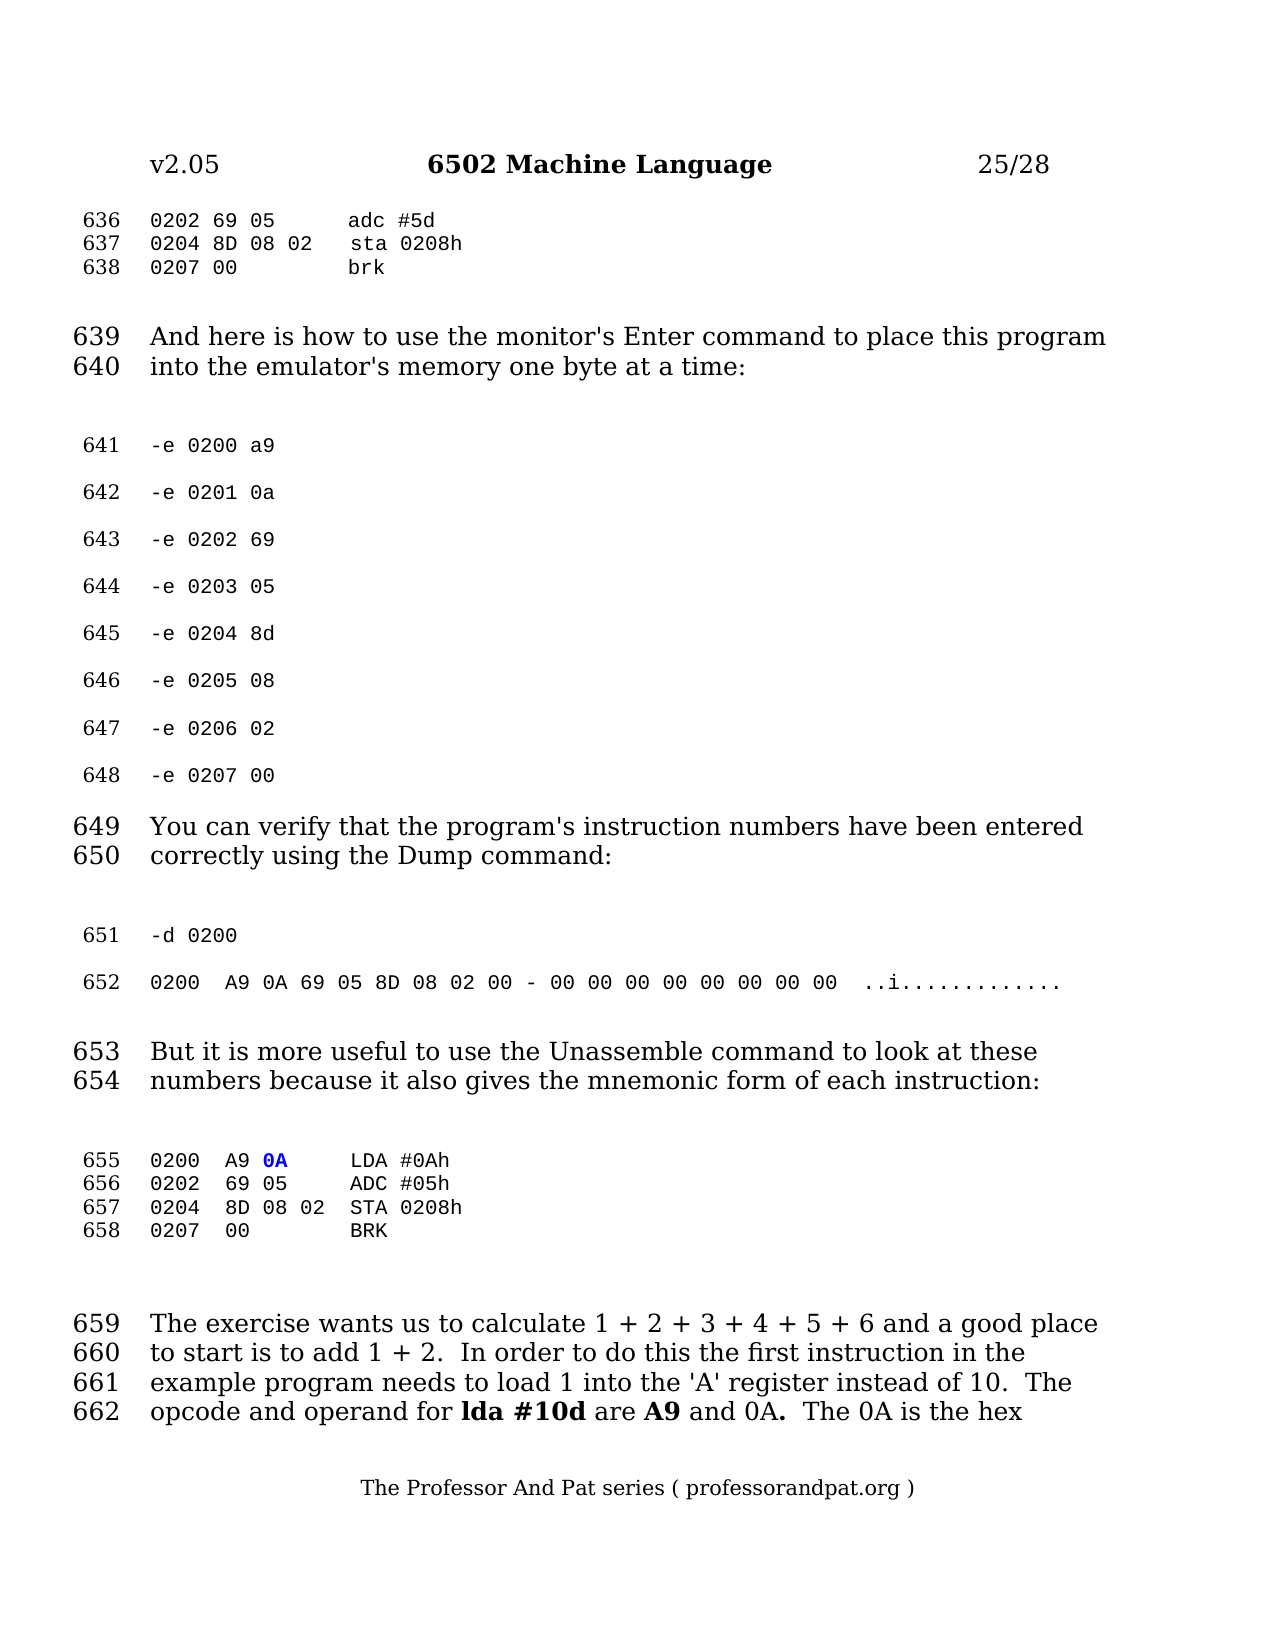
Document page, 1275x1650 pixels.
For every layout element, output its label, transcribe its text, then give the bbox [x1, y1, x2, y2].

text -e 0201 0a [150, 482, 1125, 506]
text -e 0203 05 [150, 576, 1125, 600]
text The exercise wants us to calculate 1 + 2 + 3 + 4 + 5 + 6 and a good place to start is to add 1 + 2. In order to do this the first instruction in the example program needs to load 1 into the 'A' register instead of 10. The opcode and operand for lda #10d are A9 and 0A. The 0A is the hex [150, 1309, 1125, 1427]
text 0204 8D 08 02 sta 0208h [150, 233, 1125, 257]
text And here is how to use the monitor's Enter command to place this program into the emulator's memory one byte at a time: [150, 322, 1125, 381]
text 0207 00 BRK [150, 1221, 1125, 1244]
text 0202 69 05 ADC #05h [150, 1173, 1125, 1197]
text -e 0207 00 [150, 765, 1125, 788]
text -e 0200 a9 [150, 435, 1125, 459]
text -e 0204 8d [150, 623, 1125, 647]
text 0202 69 05 adc #5d [150, 210, 1125, 233]
text -e 0205 08 [150, 671, 1125, 694]
text 0204 8D 08 02 STA 0208h [150, 1197, 1125, 1221]
text 0207 00 brk [150, 257, 1125, 281]
text But it is more useful to use the Unassemble command to look at these numbers because it also gives the mnemonic form of each instruction: [150, 1037, 1125, 1096]
text You can verify that the program's instruction numbers have been entered correctly using the Dump command: [150, 812, 1125, 870]
text 0200 A9 0A 69 05 8D 08 02 00 - 00 00 00 00 00 00 00 00 ..i............. [150, 972, 1125, 995]
text -e 0206 02 [150, 718, 1125, 741]
text -e 0202 69 [150, 529, 1125, 553]
text 0200 A9 0A LDA #0Ah [150, 1150, 1125, 1173]
text -d 0200 [150, 925, 1125, 948]
